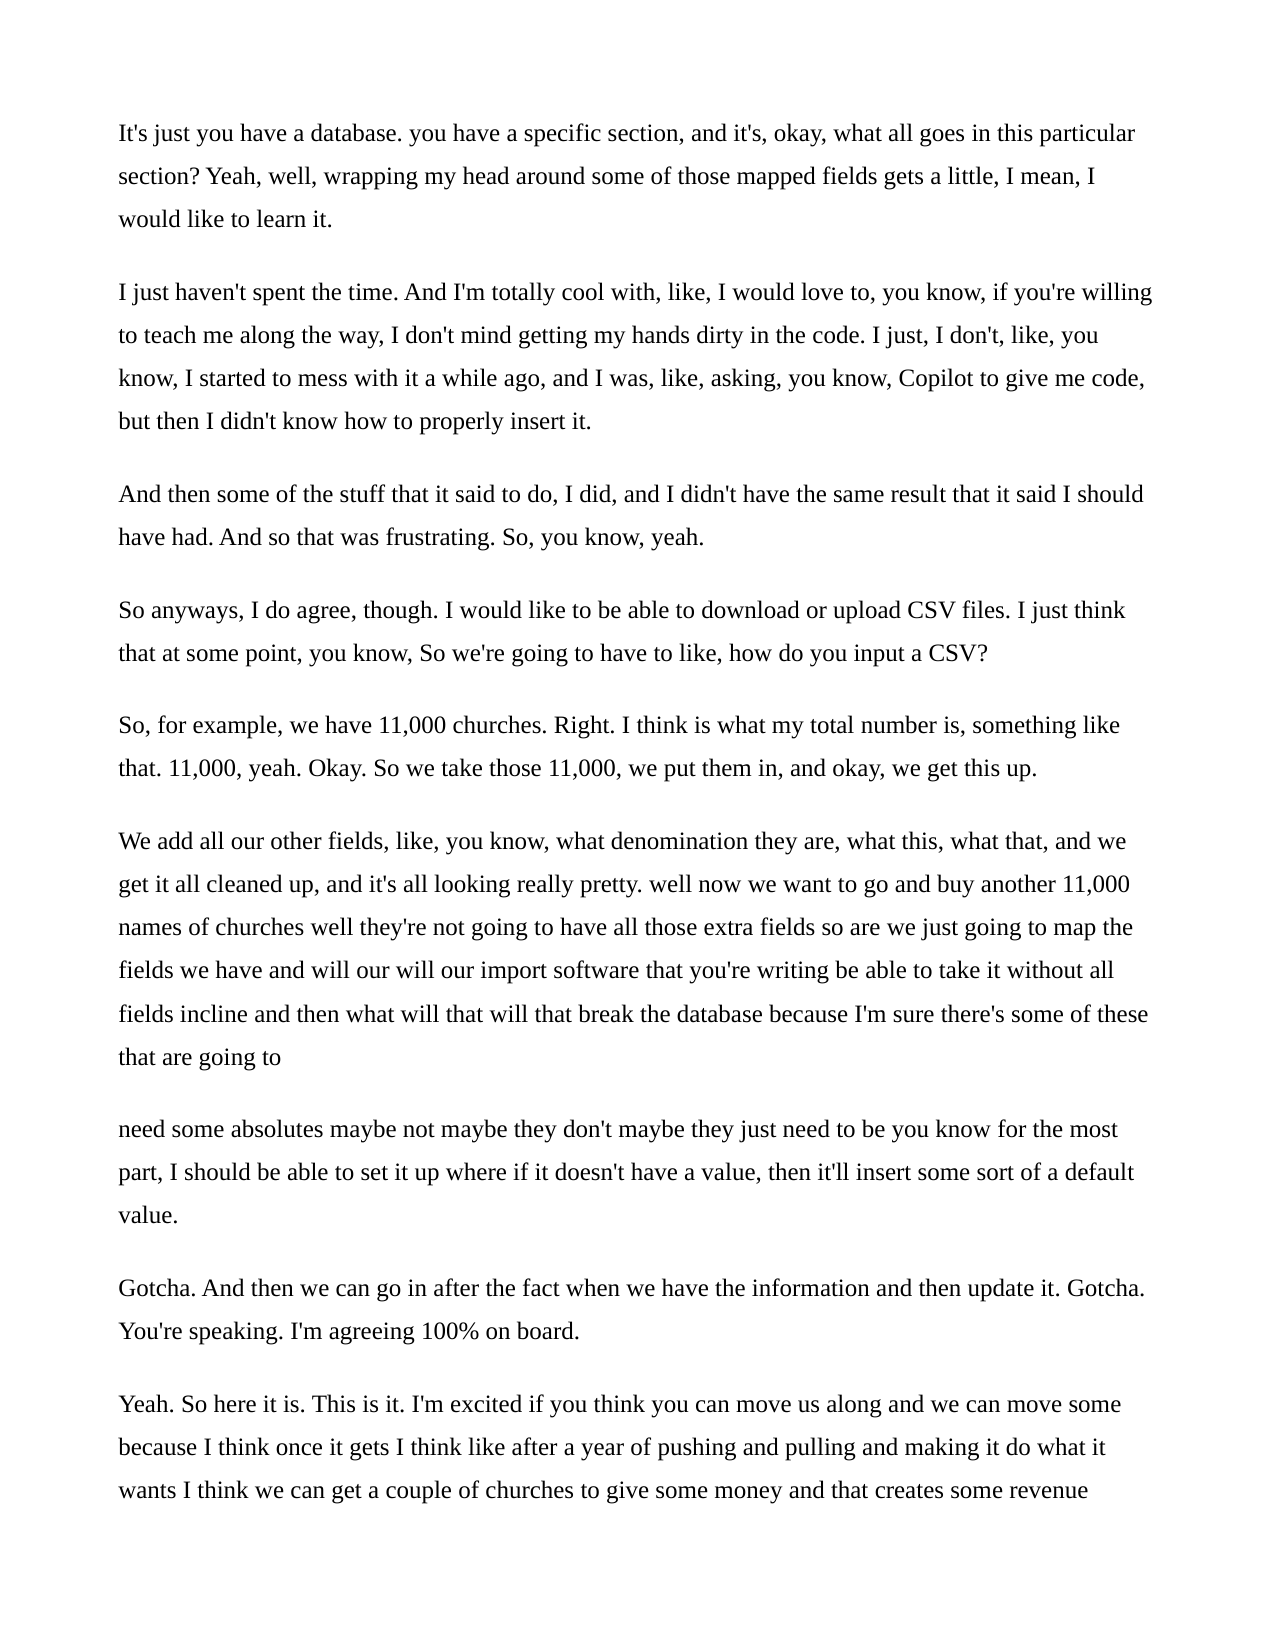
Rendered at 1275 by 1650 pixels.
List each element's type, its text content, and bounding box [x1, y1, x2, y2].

text Yeah. So here it is. This is it. I'm excited if you think you can move us along and we can move some because I think once it gets I think like after a year of pushing and pulling and making it do what it wants I think we can get a couple of churches to give some money and that creates some revenue [118, 1389, 1157, 1504]
text And then some of the stuff that it said to do, I did, and I didn't have the same result that it said I should have had. And so that was frustrating. So, you know, yeah. [118, 479, 1157, 551]
text So, for example, we have 11,000 churches. Right. I think is what my total number is, something like that. 11,000, yeah. Okay. So we take those 11,000, we put them in, and okay, we get this up. [118, 710, 1157, 782]
text Gotcha. And then we can go in after the fact when we have the information and then update it. Gotcha. You're speaking. I'm agreeing 100% on board. [118, 1273, 1157, 1345]
text It's just you have a database. you have a specific section, and it's, okay, what all goes in this particular section? Yeah, well, wrapping my head around some of those mapped fields gets a little, I mean, I would like to learn it. [118, 118, 1157, 233]
text We add all our other fields, like, you know, what denomination they are, what this, what that, and we get it all cleaned up, and it's all looking really pretty. well now we want to go and buy another 11,000 names of churches well they're not going to have all those extra fields so are we just going to map the fields we have and will our will our import software that you're writing be able to take it without all fields incline and then what will that will that break the database because I'm sure there's some of these that are going to [118, 826, 1157, 1071]
text I just haven't spent the time. And I'm totally cool with, like, I would love to, you know, if you're willing to teach me along the way, I don't mind getting my hands dirty in the code. I just, I don't, like, you know, I started to mess with it a while ago, and I was, like, asking, you know, Copilot to give me code, but then I didn't know how to properly insert it. [118, 277, 1157, 435]
text need some absolutes maybe not maybe they don't maybe they just need to be you know for the most part, I should be able to set it up where if it doesn't have a value, then it'll insert some sort of a default value. [118, 1114, 1157, 1229]
text So anyways, I do agree, though. I would like to be able to download or upload CSV files. I just think that at some point, you know, So we're going to have to like, how do you input a CSV? [118, 595, 1157, 667]
